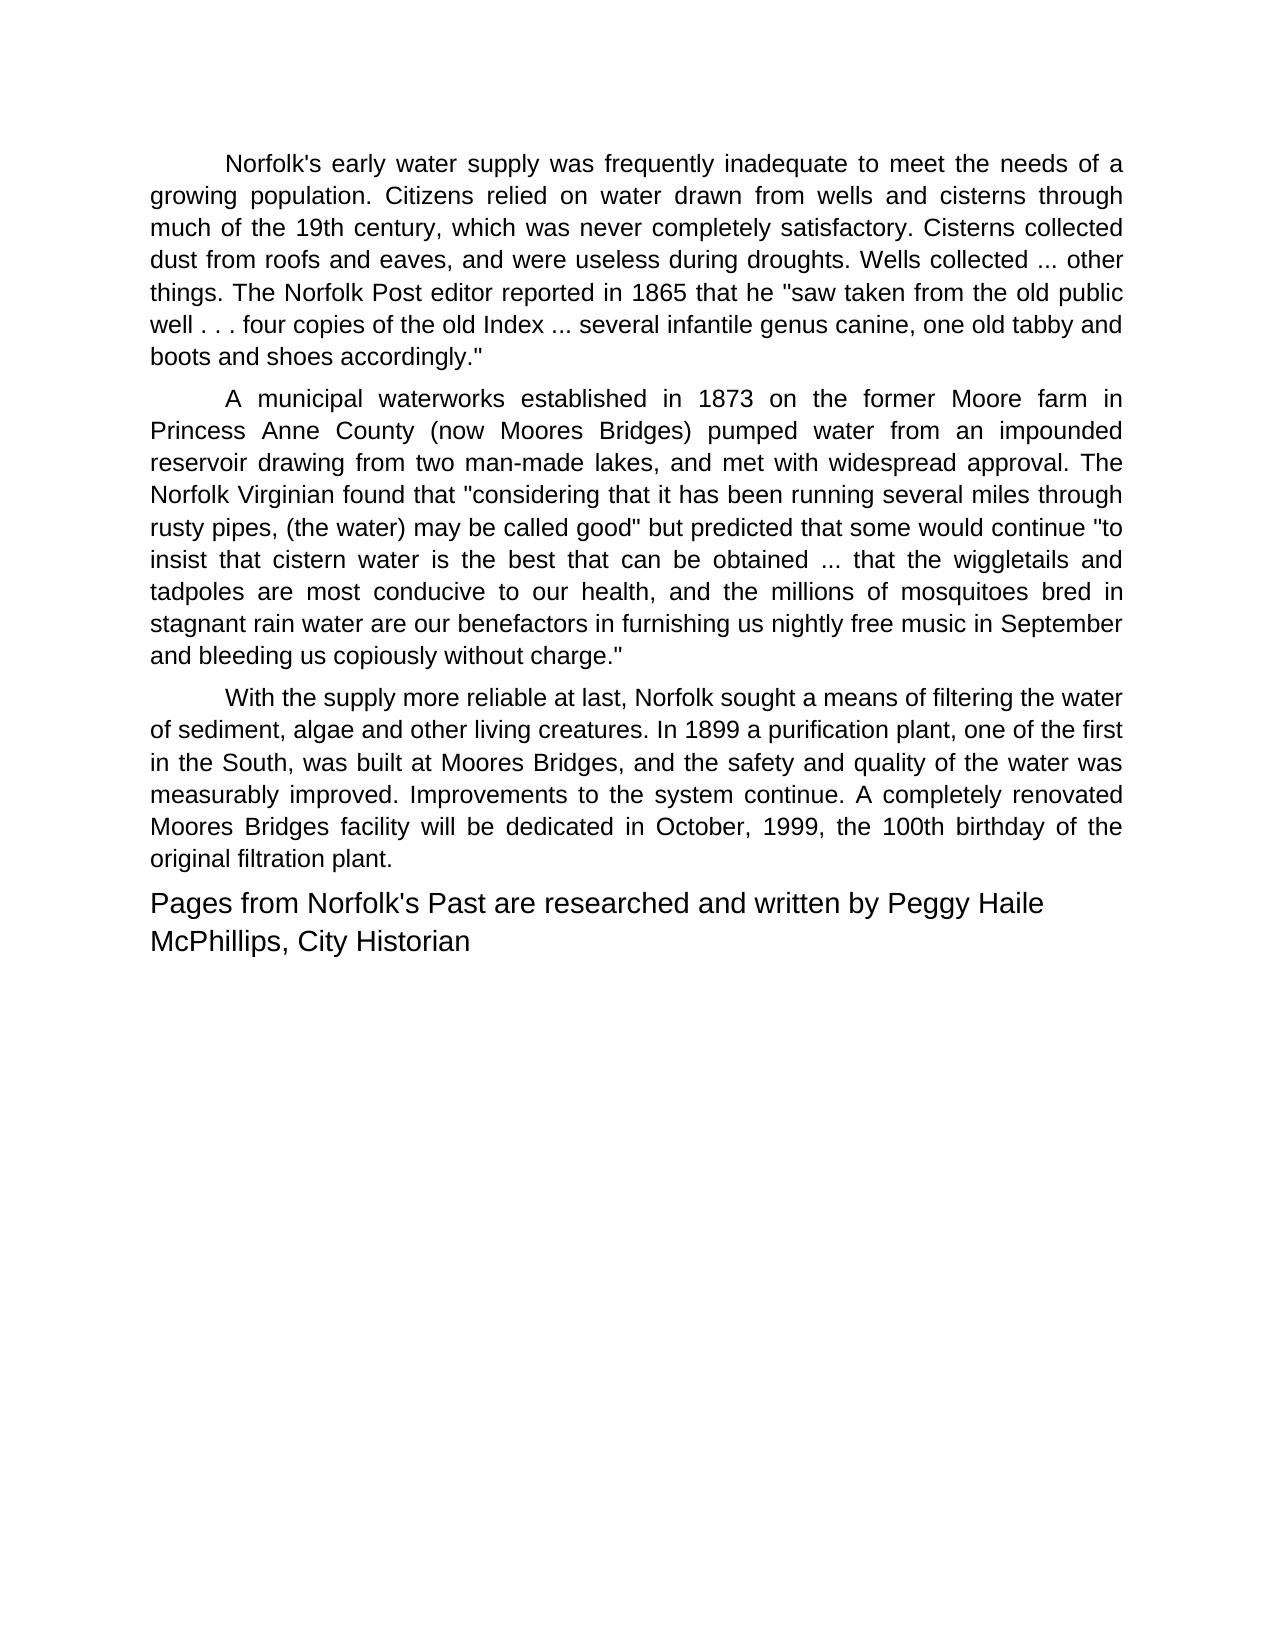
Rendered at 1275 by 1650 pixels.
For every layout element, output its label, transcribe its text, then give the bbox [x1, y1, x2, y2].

text Pages from Norfolk's Past are researched and written by Peggy Haile McPhillips, City Historian [150, 887, 1125, 957]
text With the supply more reliable at last, Norfolk sought a means of filtering the water of sediment, algae and other living creatures. In 1899 a purification plant, one of the first in the South, was built at Moores Bridges, and the safety and quality of the water was measurably improved. Improvements to the system continue. A completely renovated Moores Bridges facility will be dedicated in October, 1999, the 100th birthday of the original filtration plant. [150, 684, 1125, 872]
text A municipal waterworks established in 1873 on the former Moore farm in Princess Anne County (now Moores Bridges) pumped water from an impounded reservoir drawing from two man-made lakes, and met with widespread approval. The Norfolk Virginian found that "considering that it has been running several miles through rusty pipes, (the water) may be called good" but predicted that some would continue "to insist that cistern water is the best that can be obtained ... that the wiggletails and tadpoles are most conducive to our health, and the millions of mosquitoes bred in stagnant rain water are our benefactors in furnishing us nightly free music in September and bleeding us copiously without charge." [150, 385, 1125, 669]
text Norfolk's early water supply was frequently inadequate to meet the needs of a growing population. Citizens relied on water drawn from wells and cisterns through much of the 19th century, which was never completely satisfactory. Cisterns collected dust from roofs and eaves, and were useless during droughts. Wells collected ... other things. The Norfolk Post editor reported in 1865 that he "saw taken from the old public well . . . four copies of the old Index ... several infantile genus canine, one old tabby and boots and shoes accordingly." [150, 150, 1125, 370]
